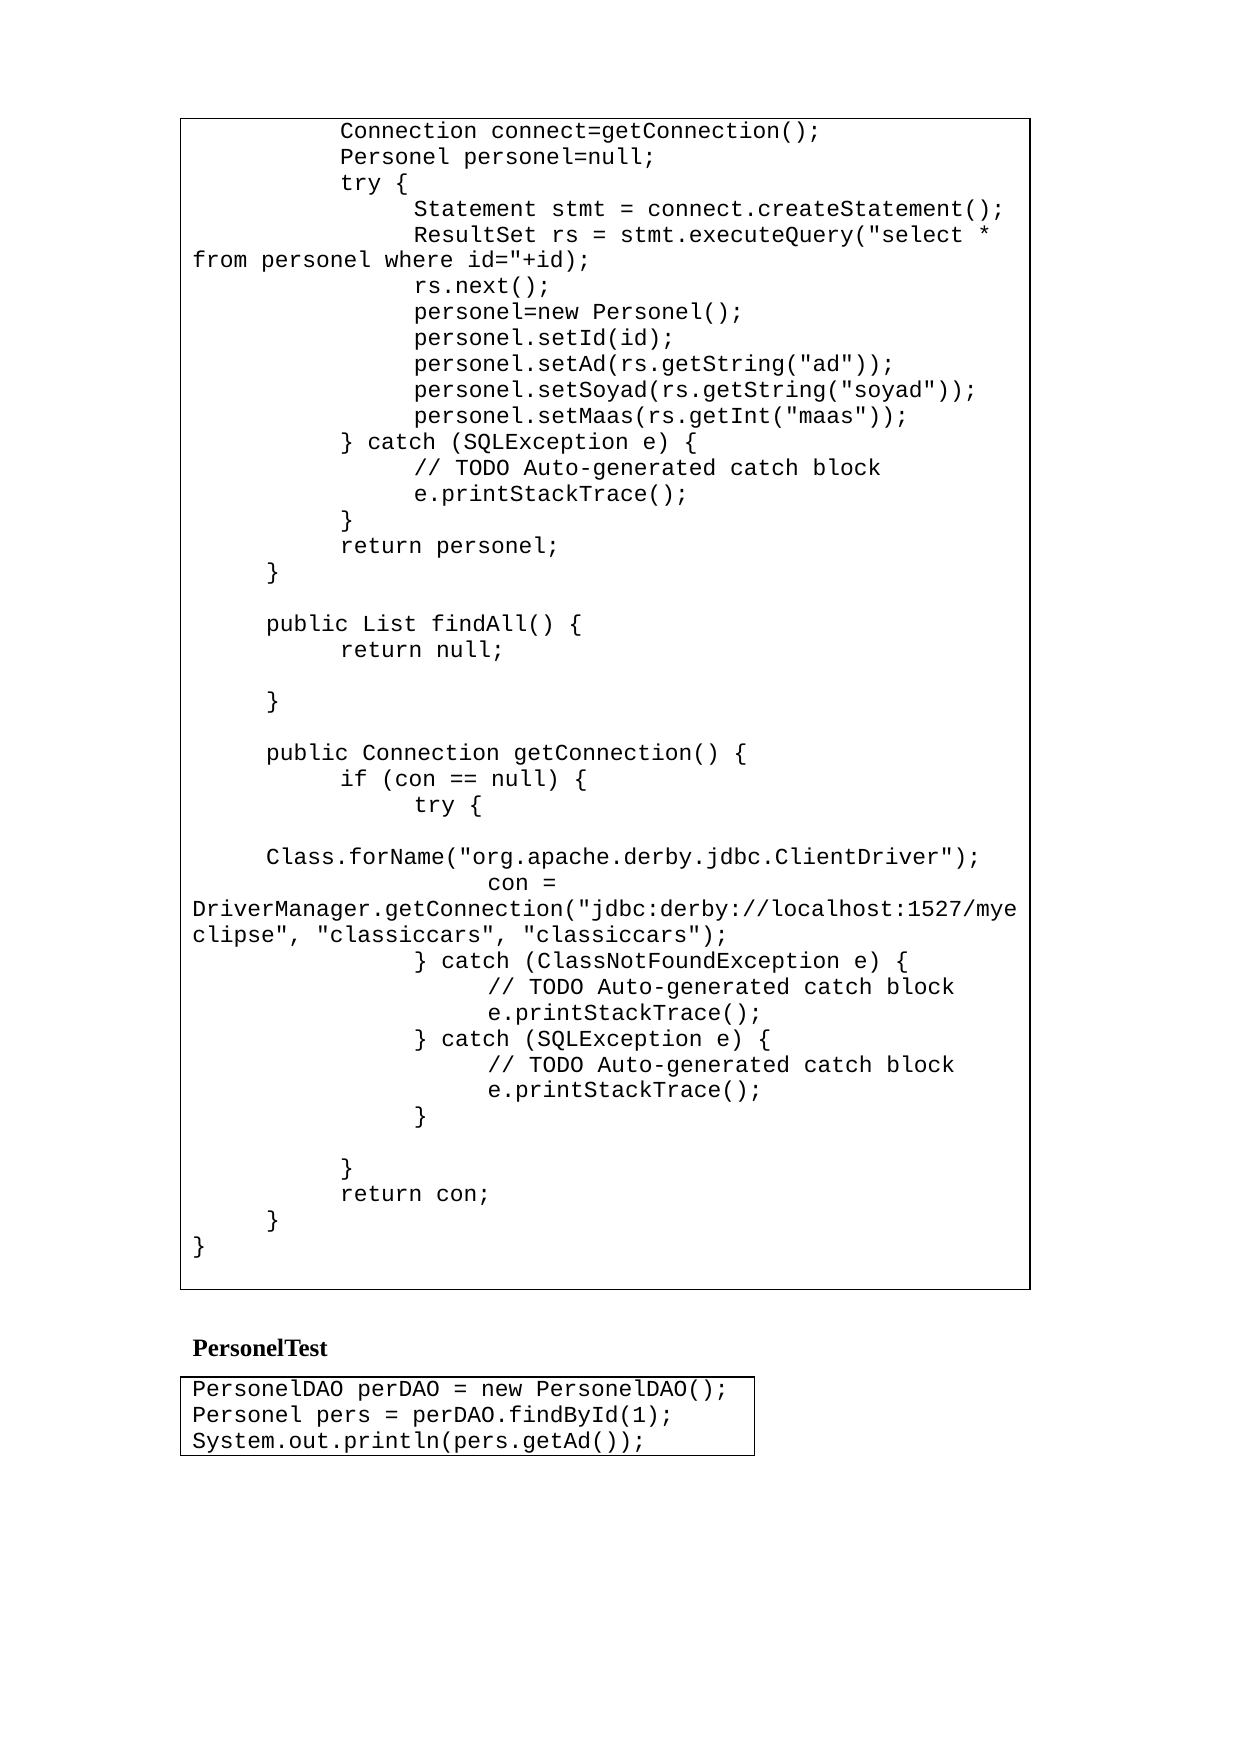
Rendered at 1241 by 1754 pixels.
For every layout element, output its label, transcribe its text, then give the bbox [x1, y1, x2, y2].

table_header Connection connect=getConnection(); Personel personel=null; try { Statement stmt = connect.createStatement(); ResultSet rs = stmt.executeQuery("select * from personel where id="+id); rs.next(); personel=new Personel(); personel.setId(id); personel.setAd(rs.getString("ad")); personel.setSoyad(rs.getString("soyad")); personel.setMaas(rs.getInt("maas")); } catch (SQLException e) { // TODO Auto-generated catch block e.printStackTrace(); } return personel; } public List findAll() { return null; } public Connection getConnection() { if (con == null) { try { Class.forName("org.apache.derby.jdbc.ClientDriver"); con = DriverManager.getConnection("jdbc:derby://localhost:1527/myeclipse", "classiccars", "classiccars"); } catch (ClassNotFoundException e) { // TODO Auto-generated catch block e.printStackTrace(); } catch (SQLException e) { // TODO Auto-generated catch block e.printStackTrace(); } } return con; } } [181, 119, 1029, 1289]
text PersonelTest [192, 1333, 1122, 1362]
table_header PersonelDAO perDAO = new PersonelDAO(); Personel pers = perDAO.findById(1); System.out.println(pers.getAd()); [181, 1378, 754, 1455]
